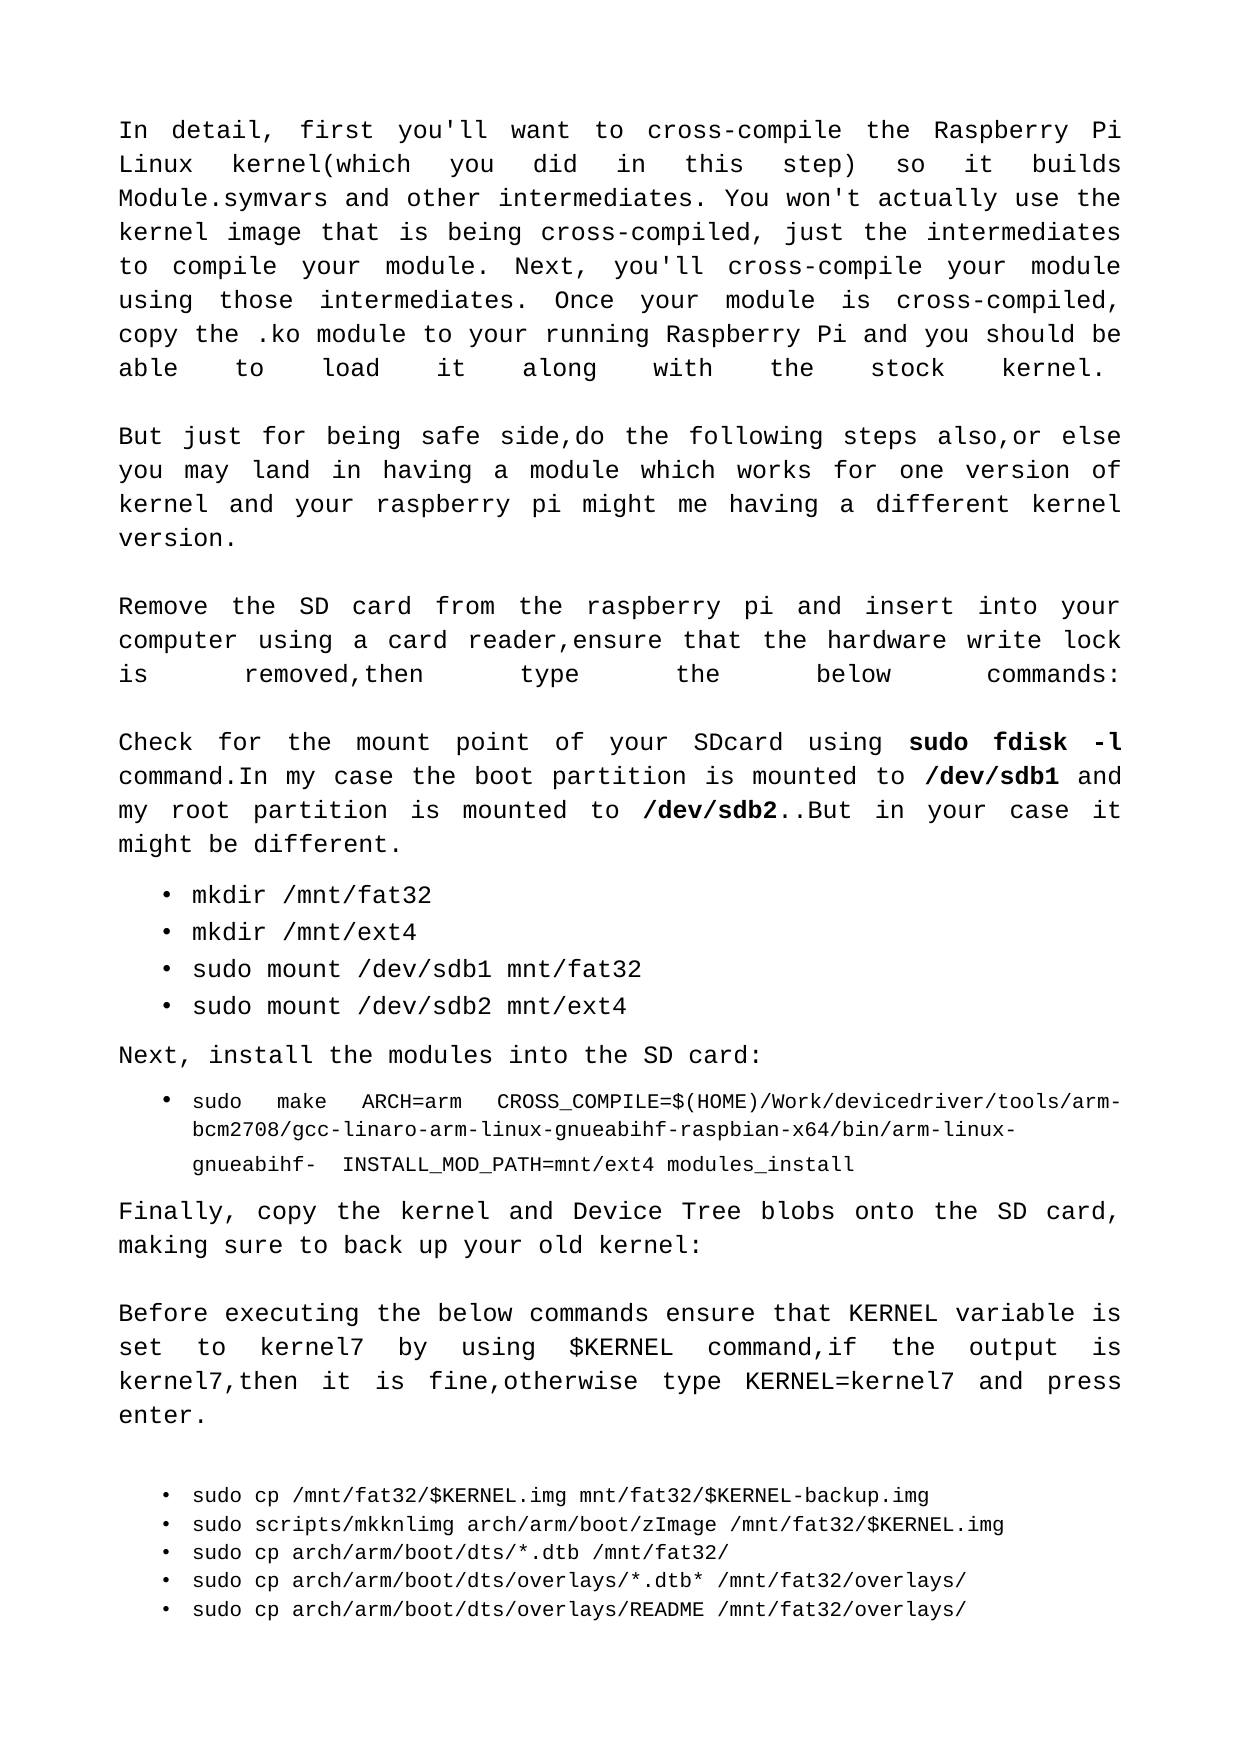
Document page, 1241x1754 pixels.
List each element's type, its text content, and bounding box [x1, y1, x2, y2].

list sudo cp /mnt/fat32/$KERNEL.img mnt/fat32/$KERNEL-backup.img [162, 1485, 1122, 1509]
list sudo scripts/mkknlimg arch/arm/boot/zImage /mnt/fat32/$KERNEL.img [162, 1514, 1122, 1537]
text Before executing the below commands ensure that KERNEL variable is set to kernel7 by using $KERNEL command,if the output is kernel7,then it is fine,otherwise type KERNEL=kernel7 and press enter. [118, 1300, 1122, 1431]
text Finally, copy the kernel and Device Tree blobs onto the SD card, making sure to back up your old kernel: [118, 1198, 1122, 1261]
list sudo cp arch/arm/boot/dts/overlays/*.dtb* /mnt/fat32/overlays/ [162, 1570, 1122, 1594]
list mkdir /mnt/fat32 [162, 880, 1122, 911]
text Next, install the modules into the SD card: [118, 1042, 1122, 1071]
list sudo mount /dev/sdb1 mnt/fat32 [162, 954, 1122, 984]
list mkdir /mnt/ext4 [162, 917, 1122, 948]
list sudo mount /dev/sdb2 mnt/ext4 [162, 991, 1122, 1022]
list sudo make ARCH=arm CROSS_COMPILE=$(HOME)/Work/devicedriver/tools/arm-bcm2708/gcc-linaro-arm-linux-gnueabihf-raspbian-x64/bin/arm-linux-gnueabihf- INSTALL_MOD_PATH=mnt/ext4 modules_install [162, 1091, 1122, 1178]
list sudo cp arch/arm/boot/dts/*.dtb /mnt/fat32/ [162, 1542, 1122, 1566]
text In detail, first you'll want to cross-compile the Raspberry Pi Linux kernel(which you did in this step) so it builds Module.symvars and other intermediates. You won't actually use the kernel image that is being cross-compiled, just the intermediates to compile your module. Next, you'll cross-compile your module using those intermediates. Once your module is cross-compiled, copy the .ko module to your running Raspberry Pi and you should be able to load it along with the stock kernel. But just for being safe side,do the following steps also,or else you may land in having a module which works for one version of kernel and your raspberry pi might me having a different kernel version. Remove the SD card from the raspberry pi and insert into your computer using a card reader,ensure that the hardware write lock is removed,then type the below commands: Check for the mount point of your SDcard using sudo fdisk -l command.In my case the boot partition is mounted to /dev/sdb1 and my root partition is mounted to /dev/sdb2..But in your case it might be different. [118, 118, 1122, 859]
list sudo cp arch/arm/boot/dts/overlays/README /mnt/fat32/overlays/ [162, 1599, 1122, 1622]
